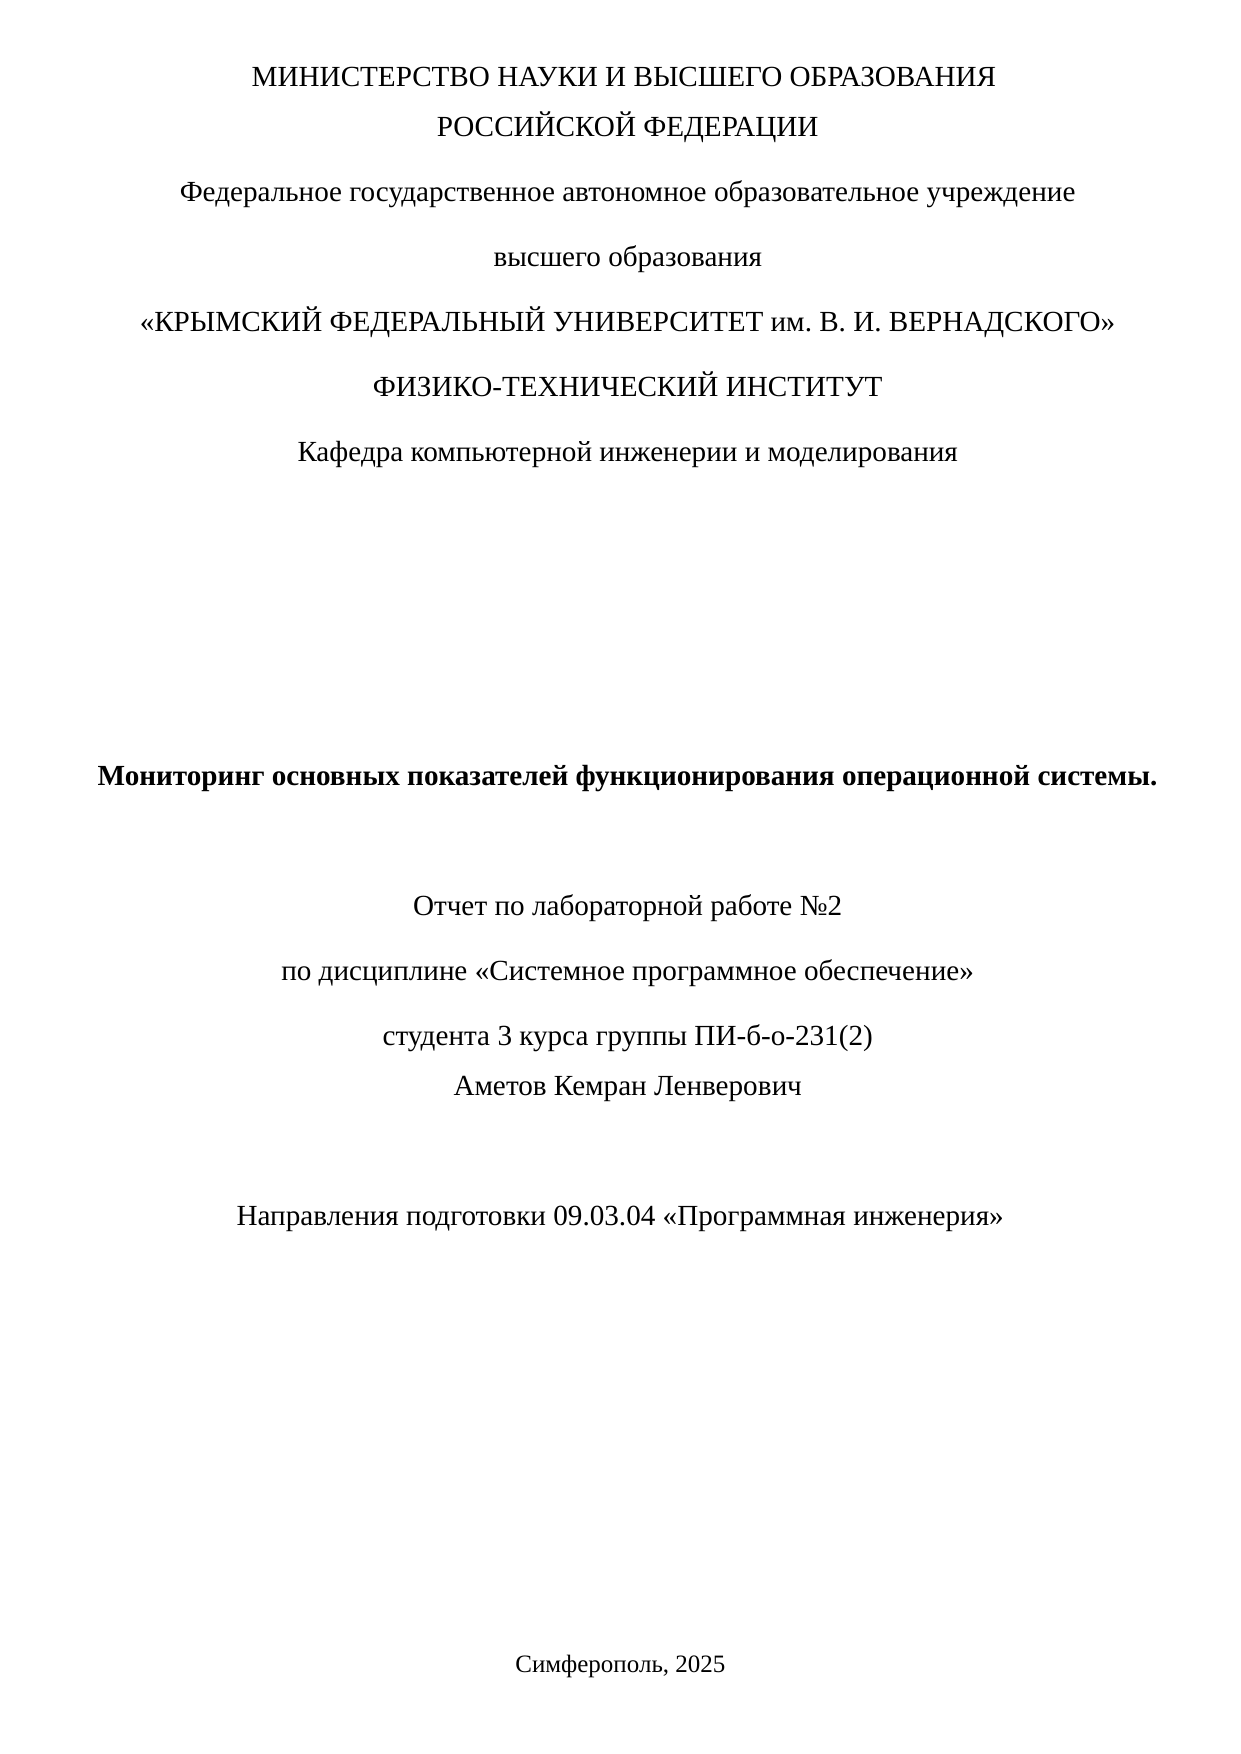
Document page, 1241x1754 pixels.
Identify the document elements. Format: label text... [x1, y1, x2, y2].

text «КРЫМСКИЙ ФЕДЕРАЛЬНЫЙ УНИВЕРСИТЕТ им. В. И. ВЕРНАДСКОГО» [59, 304, 1196, 338]
text Направления подготовки 09.03.04 «Программная инженерия» [59, 1198, 1181, 1275]
text Отчет по лабораторной работе №2 [59, 888, 1196, 922]
text высшего образования [59, 239, 1196, 273]
text Симферополь, 2025 [59, 1649, 1181, 1677]
text Федеральное государственное автономное образовательное учреждение [59, 174, 1196, 208]
text студента 3 курса группы ПИ-б-о-231(2) Аметов Кемран Ленверович [59, 1018, 1196, 1102]
text Мониторинг основных показателей функционирования операционной системы. [59, 758, 1196, 792]
text по дисциплине «Системное программное обеспечение» [59, 953, 1196, 987]
text МИНИСТЕРСТВО НАУКИ И ВЫСШЕГО ОБРАЗОВАНИЯ РОССИЙСКОЙ ФЕДЕРАЦИИ [59, 59, 1196, 143]
text Кафедра компьютерной инженерии и моделирования [59, 434, 1196, 467]
text ФИЗИКО-ТЕХНИЧЕСКИЙ ИНСТИТУТ [59, 369, 1196, 402]
